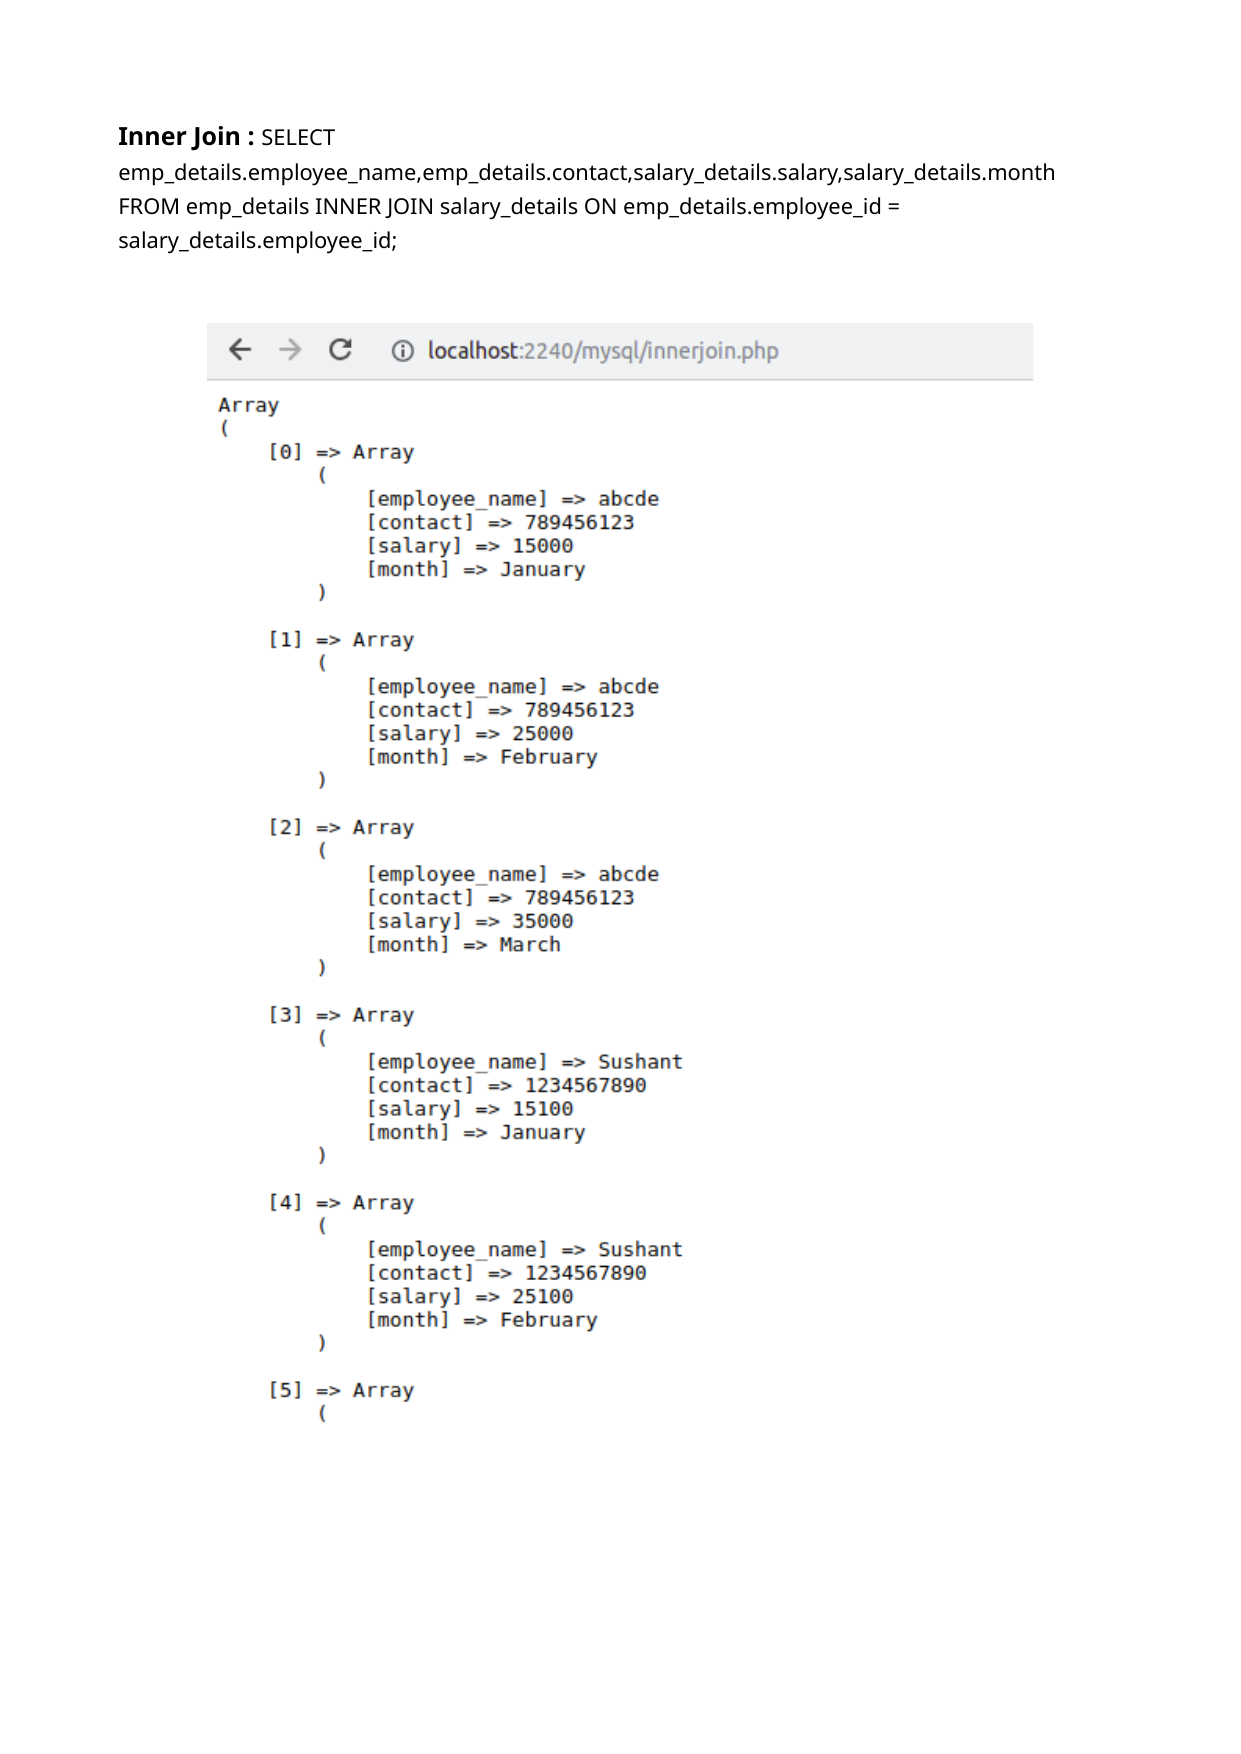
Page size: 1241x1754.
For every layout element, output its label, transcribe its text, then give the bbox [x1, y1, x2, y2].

text Inner Join : SELECT emp_details.employee_name,emp_details.contact,salary_details.salary,salary_details.month FROM emp_details INNER JOIN salary_details ON emp_details.employee_id = salary_details.employee_id; [118, 118, 1122, 255]
picture [206, 323, 1034, 1427]
